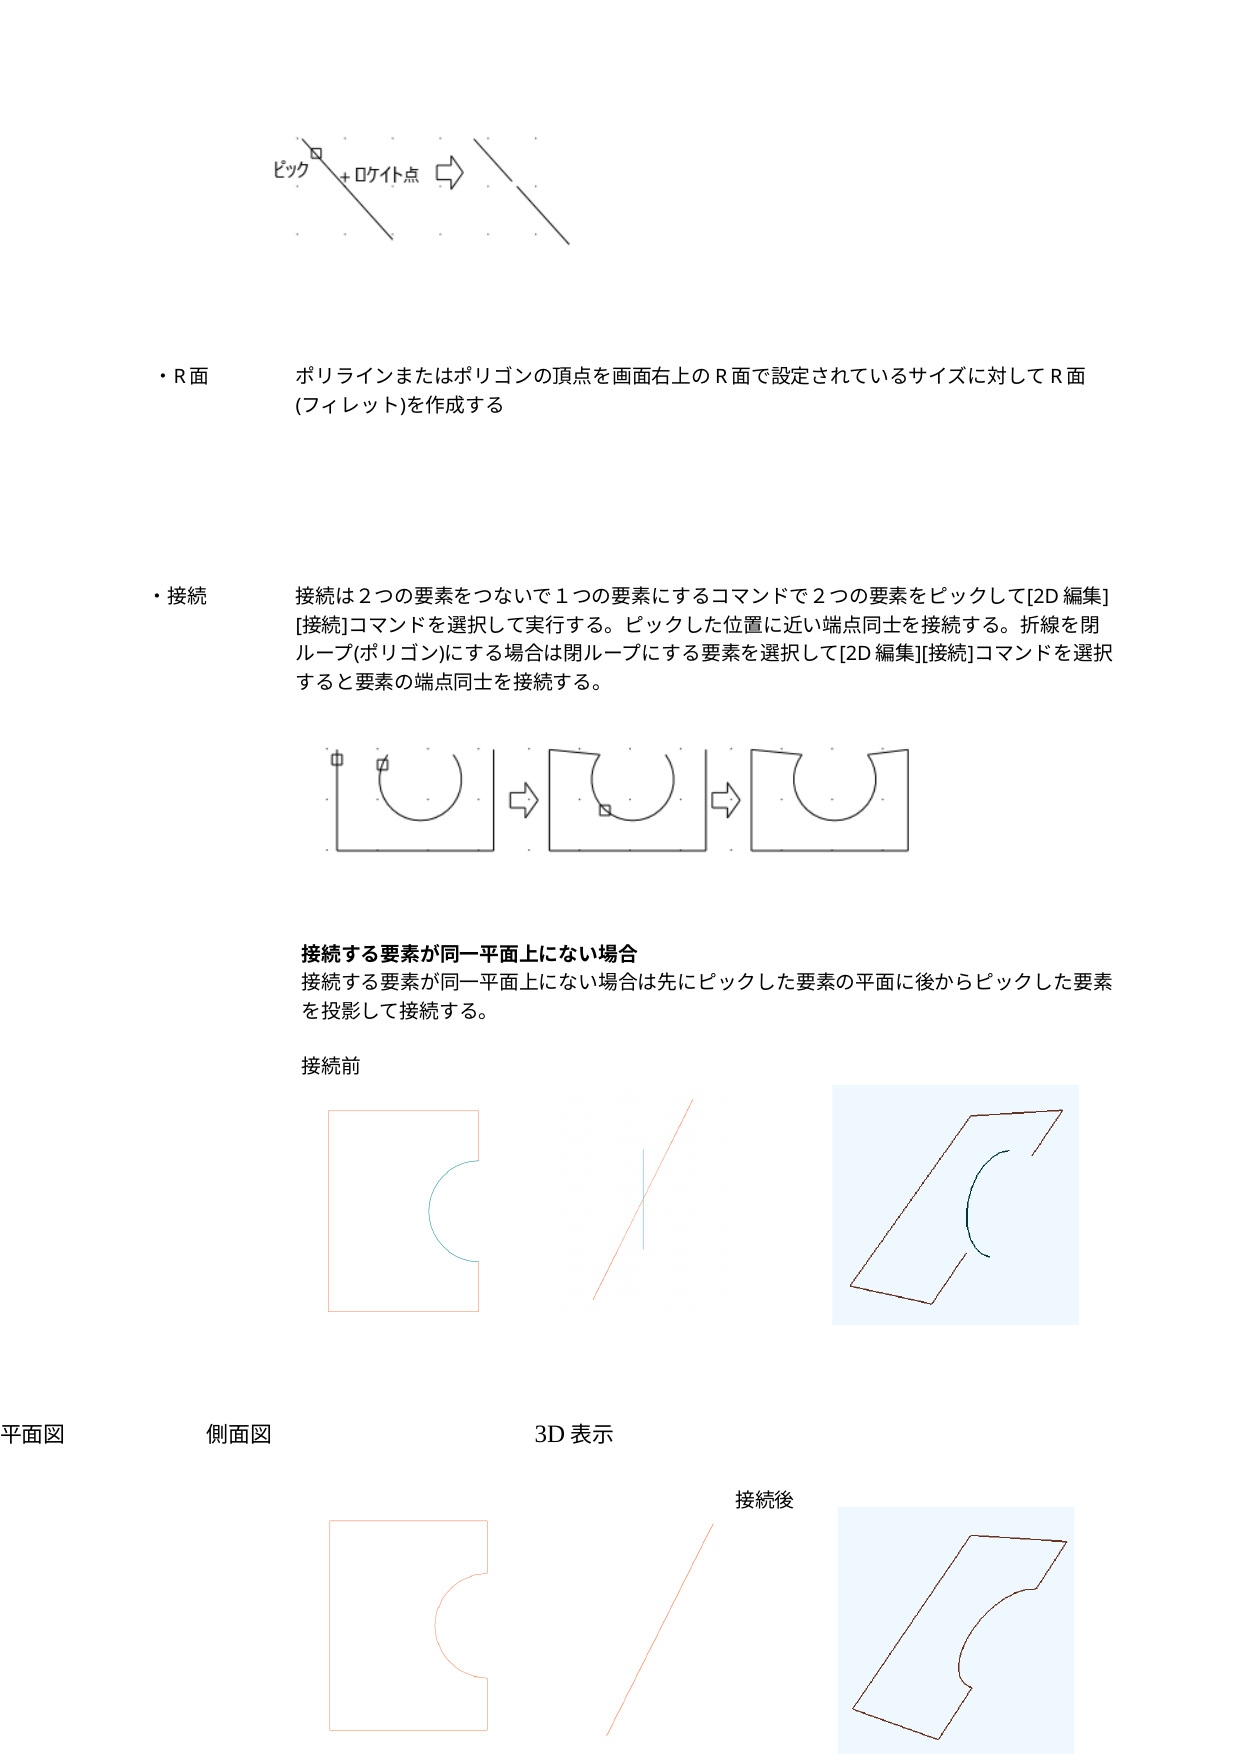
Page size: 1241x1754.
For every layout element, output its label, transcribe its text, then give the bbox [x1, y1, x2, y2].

picture [306, 1499, 510, 1754]
picture [569, 1508, 736, 1754]
text 接続後 [307, 1484, 1122, 1513]
text 接続する要素が同一平面上にない場合 [301, 938, 1122, 967]
picture [548, 1086, 730, 1318]
text 接続前 [301, 1051, 1122, 1079]
text 接続する要素が同一平面上にない場合は先にピックした要素の平面に後からピックした要素を投影して接続する。 [301, 967, 1122, 1024]
picture [837, 1507, 1075, 1754]
picture [319, 722, 922, 860]
picture [305, 1093, 501, 1331]
text ・R面 ポリラインまたはポリゴンの頂点を画面右上のR面で設定されているサイズに対してR面(フィレット)を作成する [153, 361, 1122, 418]
picture [832, 1085, 1080, 1325]
text ・接続 接続は２つの要素をつないで１つの要素にするコマンドで２つの要素をピックして[2D編集][接続]コマンドを選択して実行する。ピックした位置に近い端点同士を接続する。折線を閉ループ(ポリゴン)にする場合は閉ループにする要素を選択して[2D編集][接続]コマンドを選択すると要素の端点同士を接続する。 [148, 580, 1122, 695]
picture [264, 121, 583, 258]
